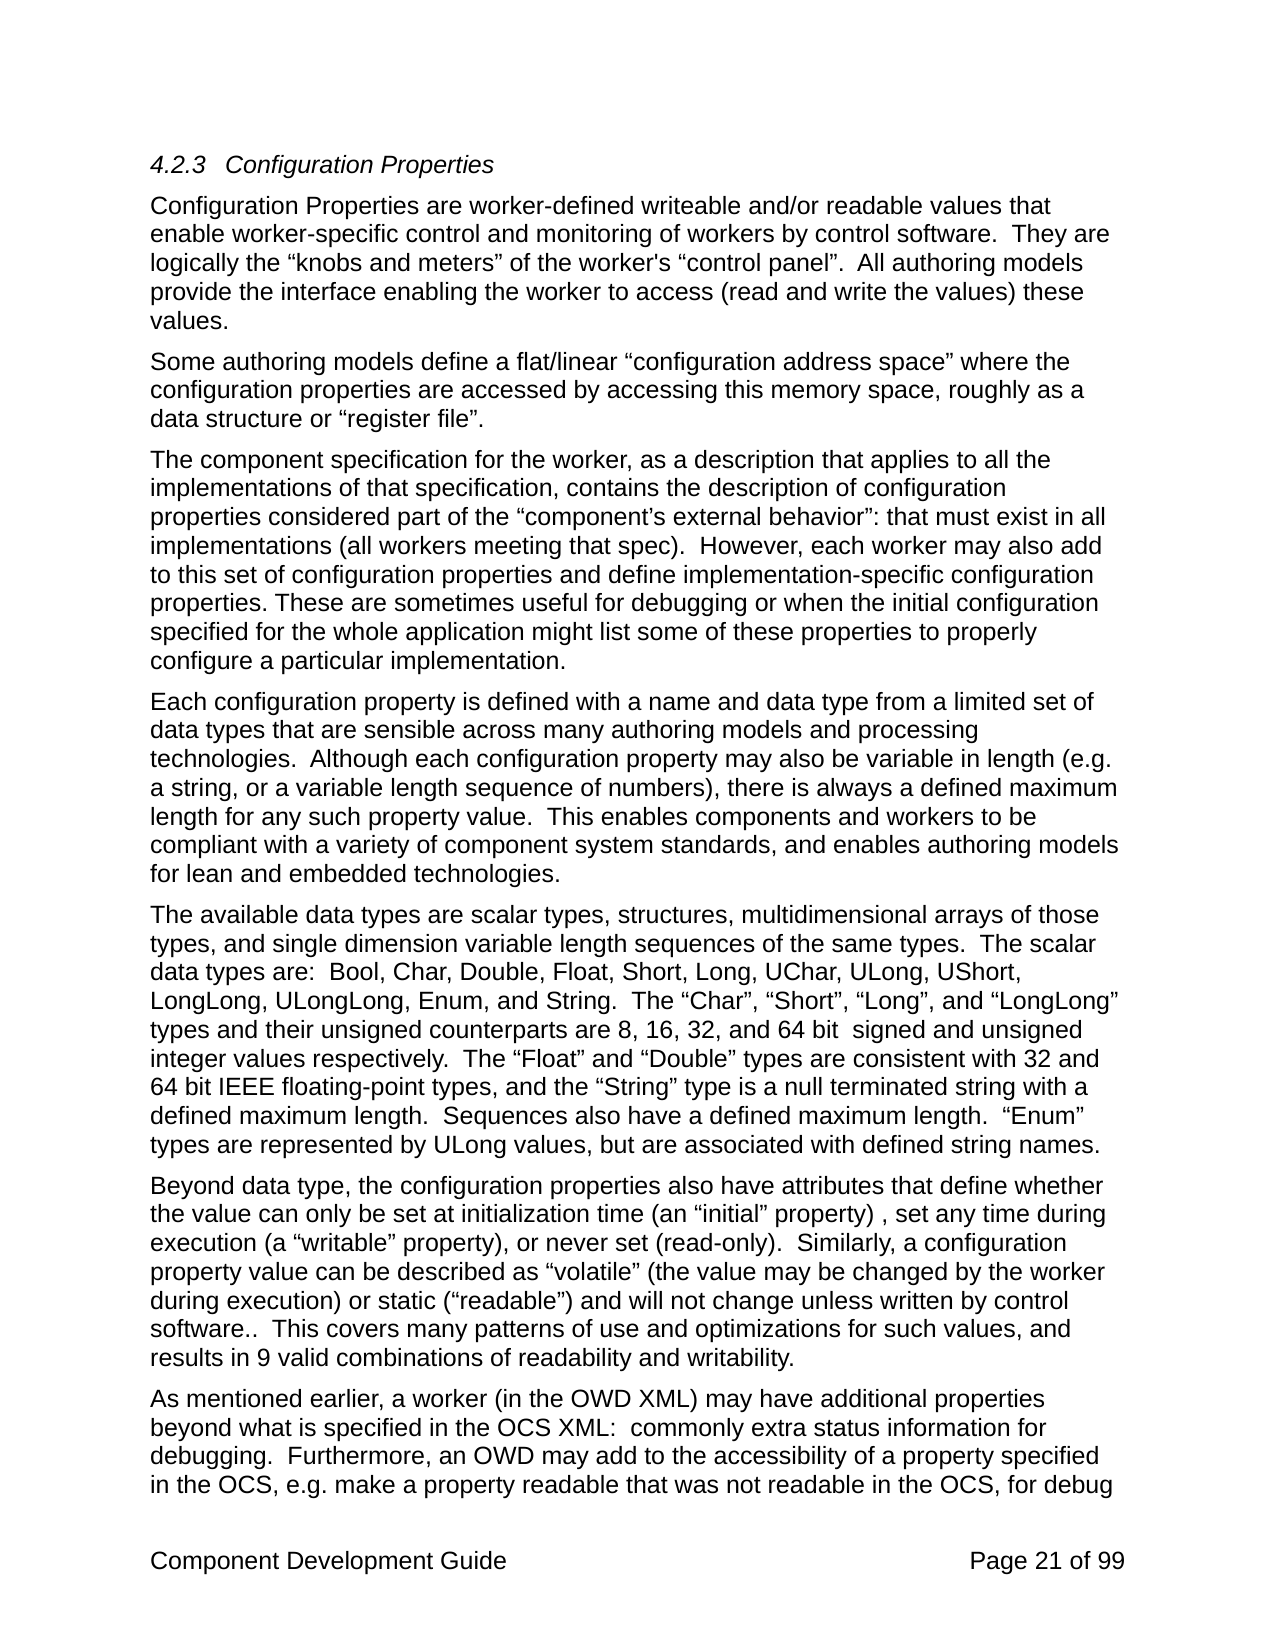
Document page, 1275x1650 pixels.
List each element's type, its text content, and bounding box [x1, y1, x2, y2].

subtitle Configuration Properties [150, 150, 1125, 179]
text The component specification for the worker, as a description that applies to all the implementations of that specification, contains the description of configuration properties considered part of the “component’s external behavior”: that must exist in all implementations (all workers meeting that spec). However, each worker may also add to this set of configuration properties and define implementation-specific configuration properties. These are sometimes useful for debugging or when the initial configuration specified for the whole application might list some of these properties to properly configure a particular implementation. [150, 445, 1125, 675]
text As mentioned earlier, a worker (in the OWD XML) may have additional properties beyond what is specified in the OCS XML: commonly extra status information for debugging. Furthermore, an OWD may add to the accessibility of a property specified in the OCS, e.g. make a property readable that was not readable in the OCS, for debug [150, 1384, 1125, 1499]
text Beyond data type, the configuration properties also have attributes that define whether the value can only be set at initialization time (an “initial” property) , set any time during execution (a “writable” property), or never set (read-only). Similarly, a configuration property value can be described as “volatile” (the value may be changed by the worker during execution) or static (“readable”) and will not change unless written by control software.. This covers many patterns of use and optimizations for such values, and results in 9 valid combinations of readability and writability. [150, 1171, 1125, 1372]
text Some authoring models define a flat/linear “configuration address space” where the configuration properties are accessed by accessing this memory space, roughly as a data structure or “register file”. [150, 346, 1125, 433]
text Each configuration property is defined with a name and data type from a limited set of data types that are sensible across many authoring models and processing technologies. Although each configuration property may also be variable in length (e.g. a string, or a variable length sequence of numbers), there is always a defined maximum length for any such property value. This enables components and workers to be compliant with a variety of component system standards, and enables authoring models for lean and embedded technologies. [150, 687, 1125, 888]
text The available data types are scalar types, structures, multidimensional arrays of those types, and single dimension variable length sequences of the same types. The scalar data types are: Bool, Char, Double, Float, Short, Long, UChar, ULong, UShort, LongLong, ULongLong, Enum, and String. The “Char”, “Short”, “Long”, and “LongLong” types and their unsigned counterparts are 8, 16, 32, and 64 bit signed and unsigned integer values respectively. The “Float” and “Double” types are consistent with 32 and 64 bit IEEE floating-point types, and the “String” type is a null terminated string with a defined maximum length. Sequences also have a defined maximum length. “Enum” types are represented by ULong values, but are associated with defined string names. [150, 900, 1125, 1159]
text Configuration Properties are worker-defined writeable and/or readable values that enable worker-specific control and monitoring of workers by control software. They are logically the “knobs and meters” of the worker's “control panel”. All authoring models provide the interface enabling the worker to access (read and write the values) these values. [150, 191, 1125, 334]
